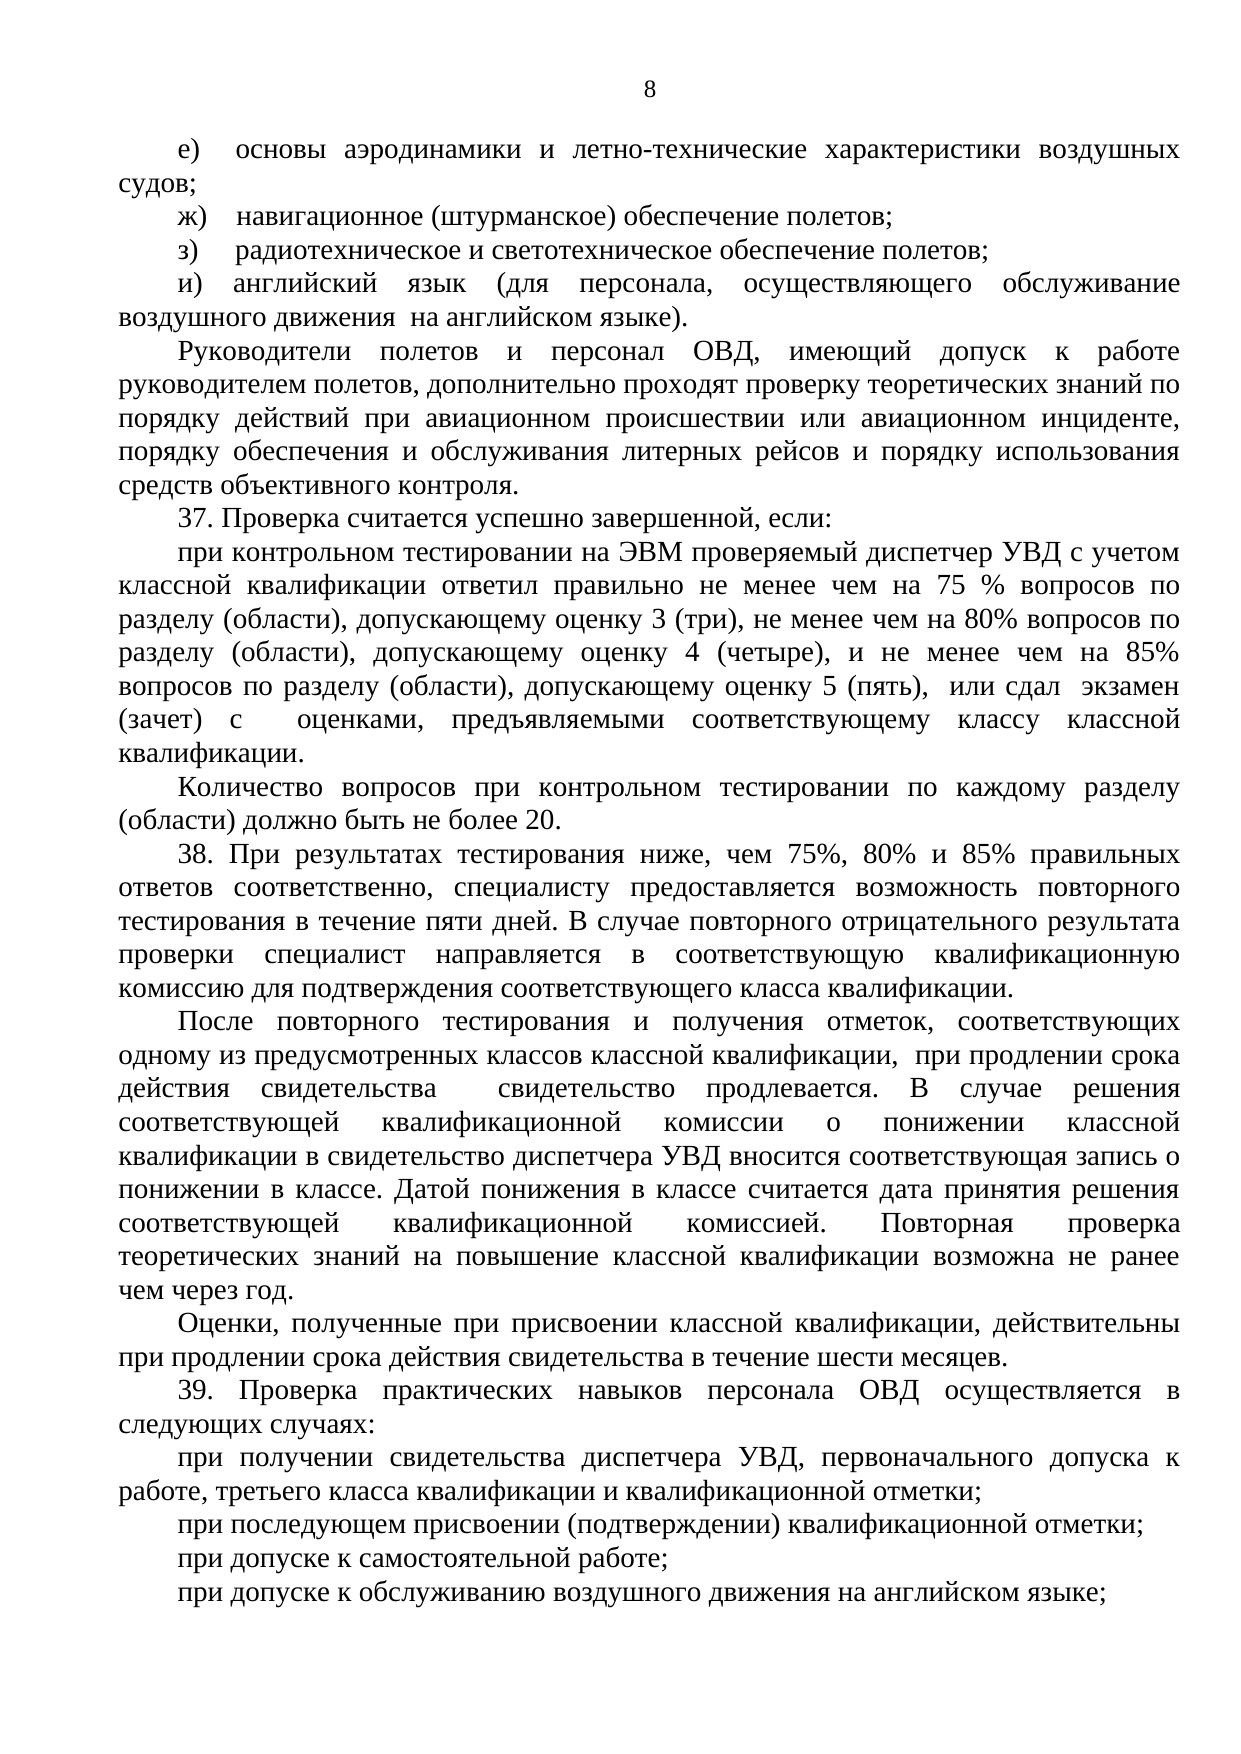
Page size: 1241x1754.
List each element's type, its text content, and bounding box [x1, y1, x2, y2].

text ж) навигационное (штурманское) обеспечение полетов; [118, 198, 1181, 232]
text 39. Проверка практических навыков персонала ОВД осуществляется в следующих случаях: [118, 1372, 1181, 1439]
text при последующем присвоении (подтверждении) квалификационной отметки; [118, 1507, 1181, 1540]
text при допуске к обслуживанию воздушного движения на английском языке; [118, 1574, 1181, 1607]
text Руководители полетов и персонал ОВД, имеющий допуск к работе руководителем полетов, дополнительно проходят проверку теоретических знаний по порядку действий при авиационном происшествии или авиационном инциденте, порядку обеспечения и обслуживания литерных рейсов и порядку использования средств объективного контроля. [118, 333, 1181, 500]
text е) основы аэродинамики и летно-технические характеристики воздушных судов; [118, 131, 1181, 198]
text и) английский язык (для персонала, осуществляющего обслуживание воздушного движения на английском языке). [118, 266, 1181, 333]
text при получении свидетельства диспетчера УВД, первоначального допуска к работе, третьего класса квалификации и квалификационной отметки; [118, 1439, 1181, 1507]
text з) радиотехническое и светотехническое обеспечение полетов; [118, 232, 1181, 266]
text Оценки, полученные при присвоении классной квалификации, действительны при продлении срока действия свидетельства в течение шести месяцев. [118, 1305, 1181, 1372]
text 38. При результатах тестирования ниже, чем 75%, 80% и 85% правильных ответов соответственно, специалисту предоставляется возможность повторного тестирования в течение пяти дней. В случае повторного отрицательного результата проверки специалист направляется в соответствующую квалификационную комиссию для подтверждения соответствующего класса квалификации. [118, 836, 1181, 1003]
text После повторного тестирования и получения отметок, соответствующих одному из предусмотренных классов классной квалификации, при продлении срока действия свидетельства свидетельство продлевается. В случае решения соответствующей квалификационной комиссии о понижении классной квалификации в свидетельство диспетчера УВД вносится соответствующая запись о понижении в классе. Датой понижения в классе считается дата принятия решения соответствующей квалификационной комиссией. Повторная проверка теоретических знаний на повышение классной квалификации возможна не ранее чем через год. [118, 1003, 1181, 1305]
text при допуске к самостоятельной работе; [118, 1540, 1181, 1574]
text Количество вопросов при контрольном тестировании по каждому разделу (области) должно быть не более 20. [118, 769, 1181, 836]
text 37. Проверка считается успешно завершенной, если: [118, 500, 1181, 534]
text при контрольном тестировании на ЭВМ проверяемый диспетчер УВД с учетом классной квалификации ответил правильно не менее чем на 75 % вопросов по разделу (области), допускающему оценку 3 (три), не менее чем на 80% вопросов по разделу (области), допускающему оценку 4 (четыре), и не менее чем на 85% вопросов по разделу (области), допускающему оценку 5 (пять), или сдал экзамен (зачет) с оценками, предъявляемыми соответствующему классу классной квалификации. [118, 534, 1181, 769]
